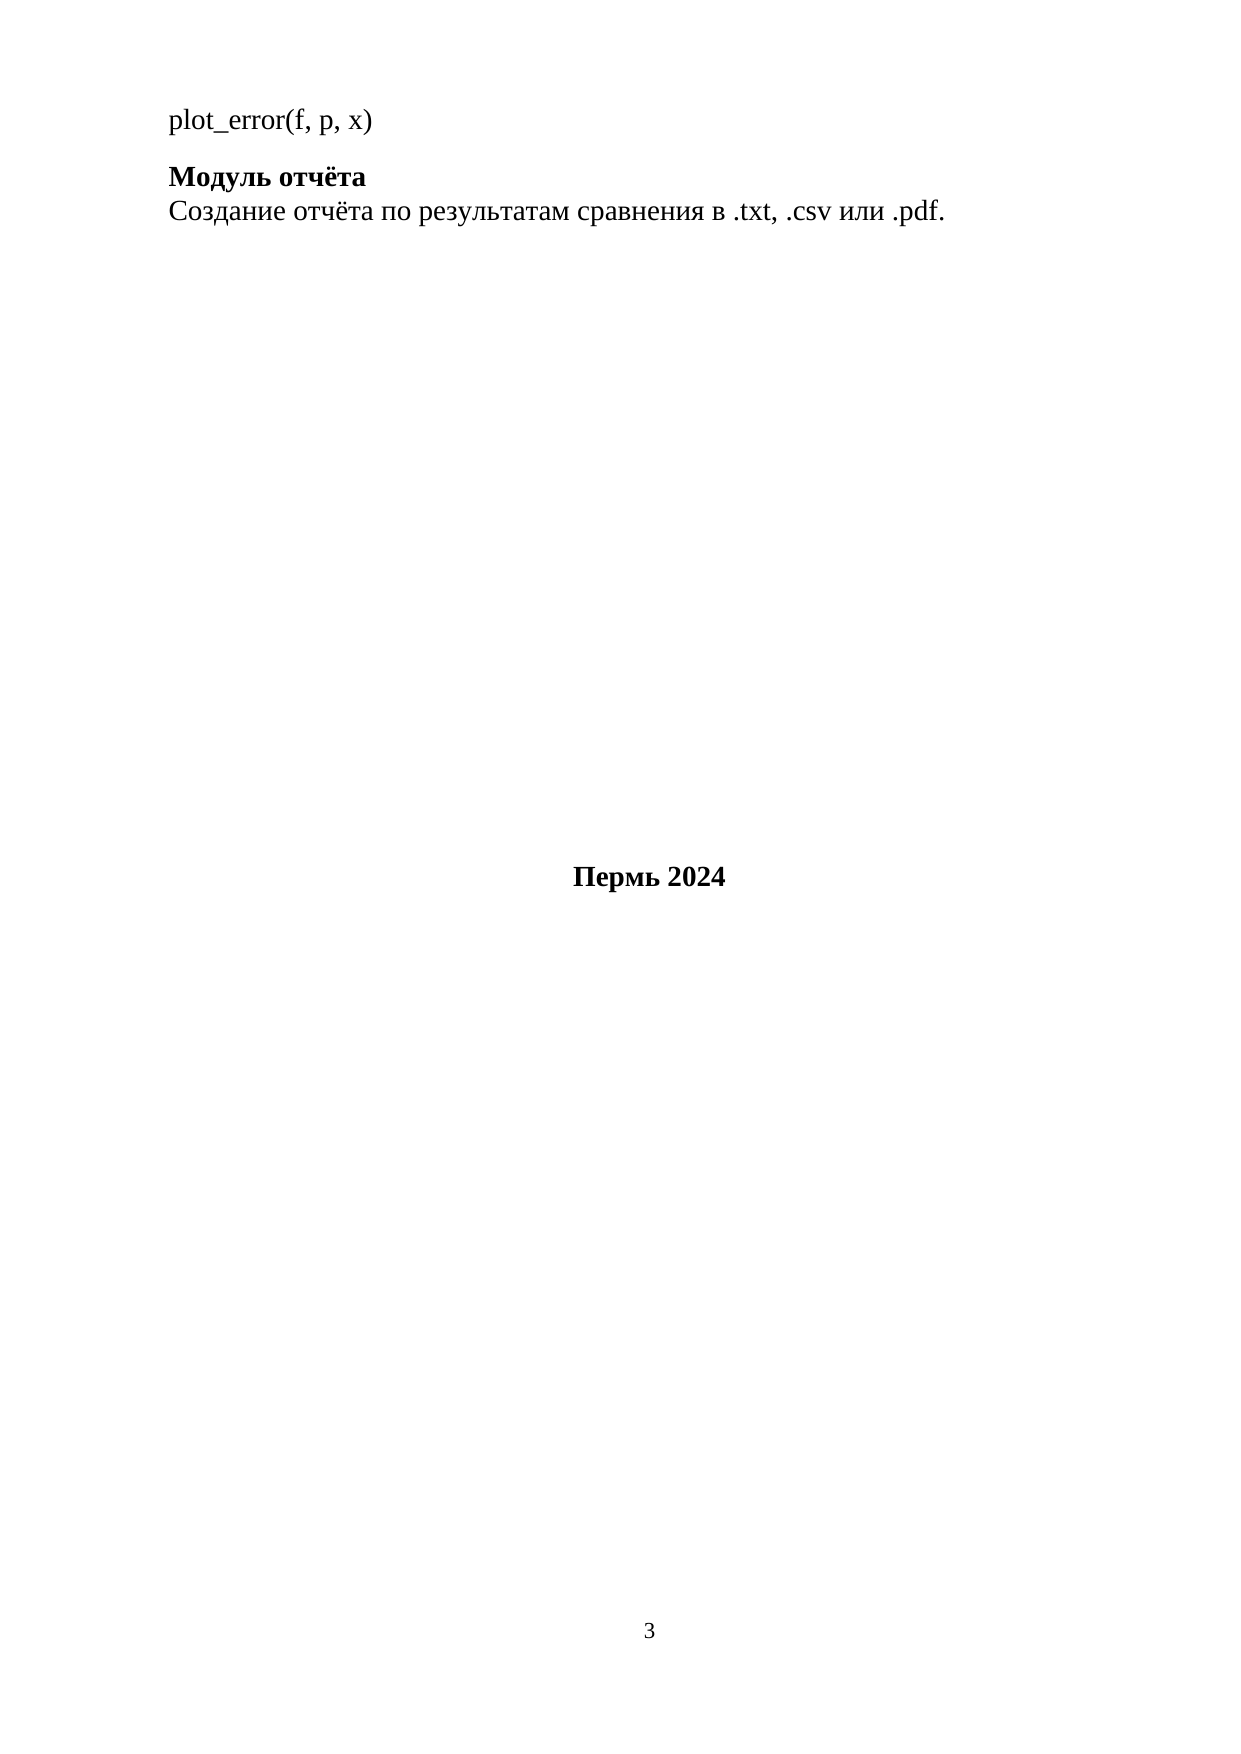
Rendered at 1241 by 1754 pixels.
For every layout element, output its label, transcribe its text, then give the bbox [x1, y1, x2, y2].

text Модуль отчёта [168, 159, 1192, 193]
text Создание отчёта по результатам сравнения в .txt, .csv или .pdf. [168, 193, 1192, 226]
text plot_error(f, p, x) [168, 102, 1192, 136]
text Пермь 2024 [106, 859, 1192, 892]
